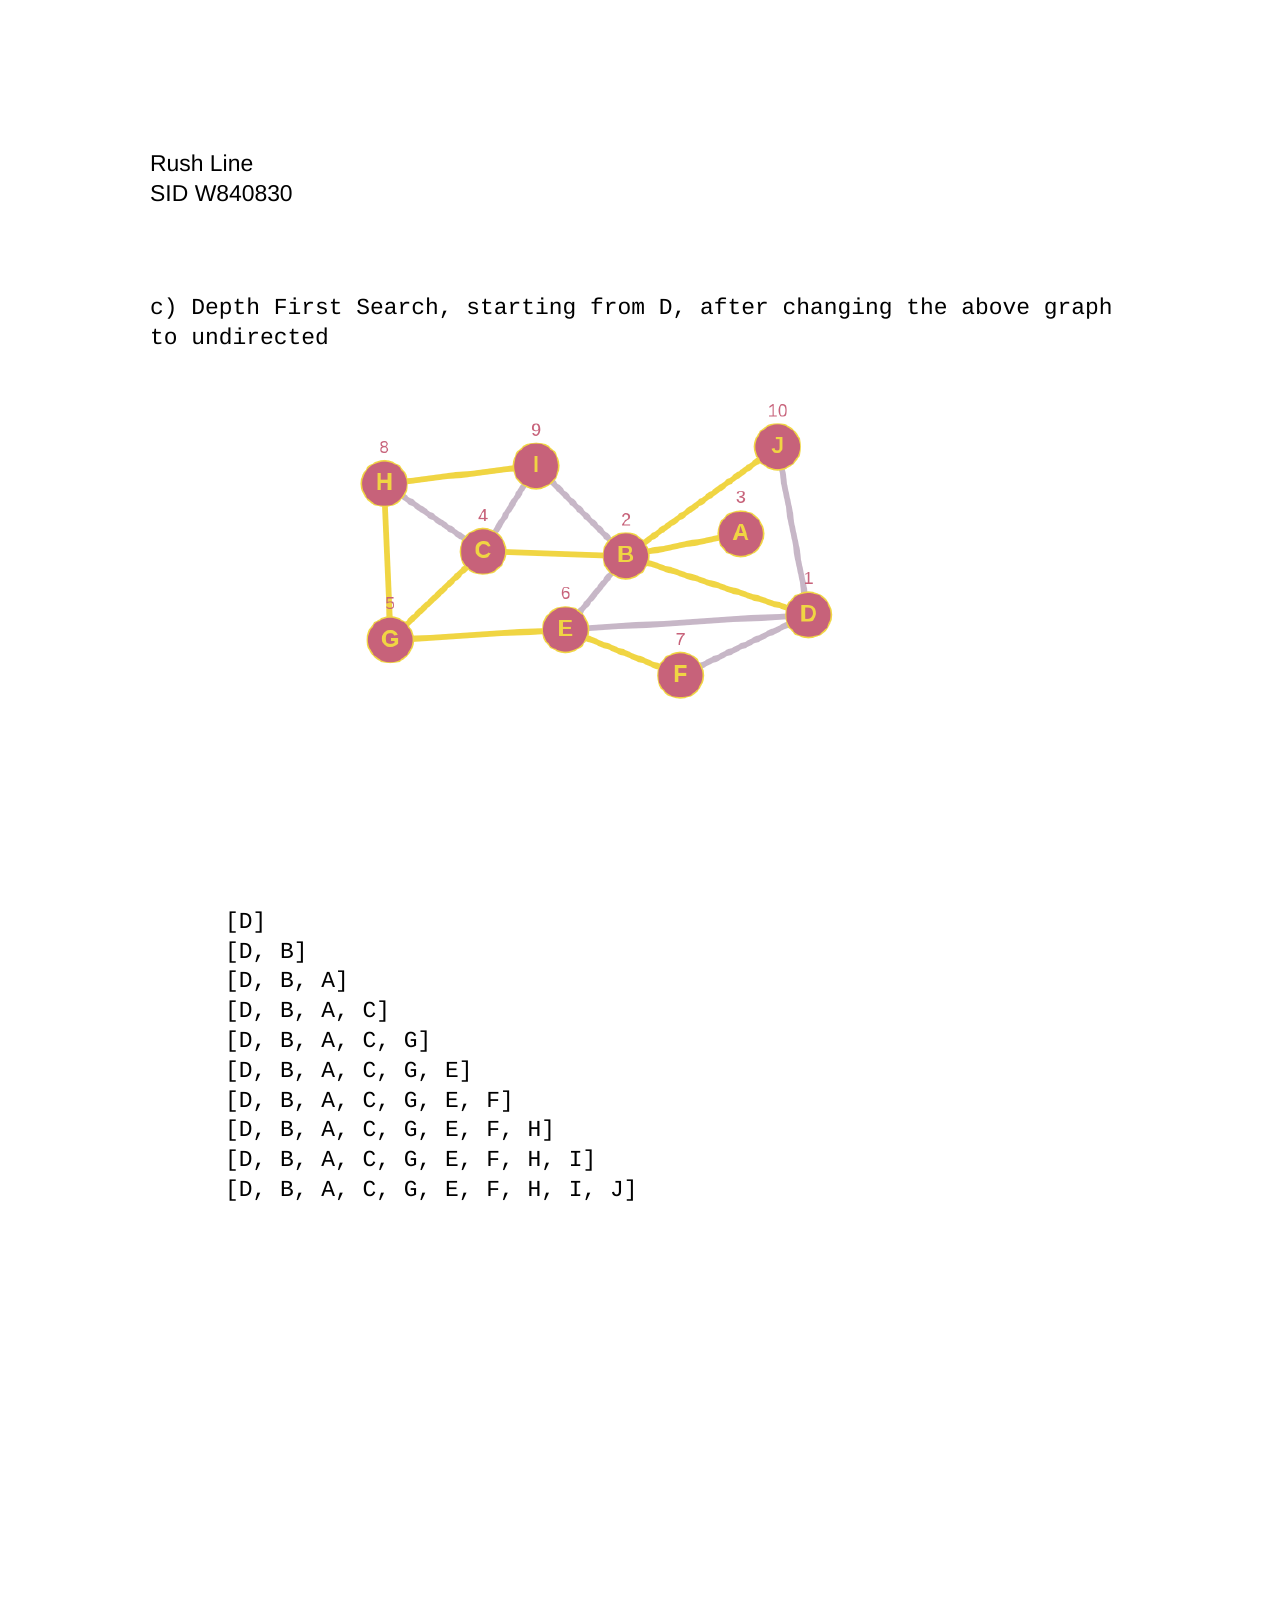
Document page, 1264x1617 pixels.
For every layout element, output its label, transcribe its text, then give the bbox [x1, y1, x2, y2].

text [D, B, A] [150, 969, 1113, 995]
text [D, B] [150, 939, 1113, 965]
text c) Depth First Search, starting from D, after changing the above graph to undirected [150, 296, 1113, 351]
picture [143, 355, 1119, 813]
text [D, B, A, C, G, E, F, H, I] [150, 1148, 1113, 1173]
text [D, B, A, C, G, E, F] [150, 1088, 1113, 1114]
text [D, B, A, C] [150, 999, 1113, 1024]
text [D, B, A, C, G] [150, 1028, 1113, 1054]
text [D, B, A, C, G, E] [150, 1058, 1113, 1084]
text [D, B, A, C, G, E, F, H, I, J] [150, 1177, 1113, 1203]
text [D] [150, 909, 1113, 935]
text [D, B, A, C, G, E, F, H] [150, 1118, 1113, 1144]
